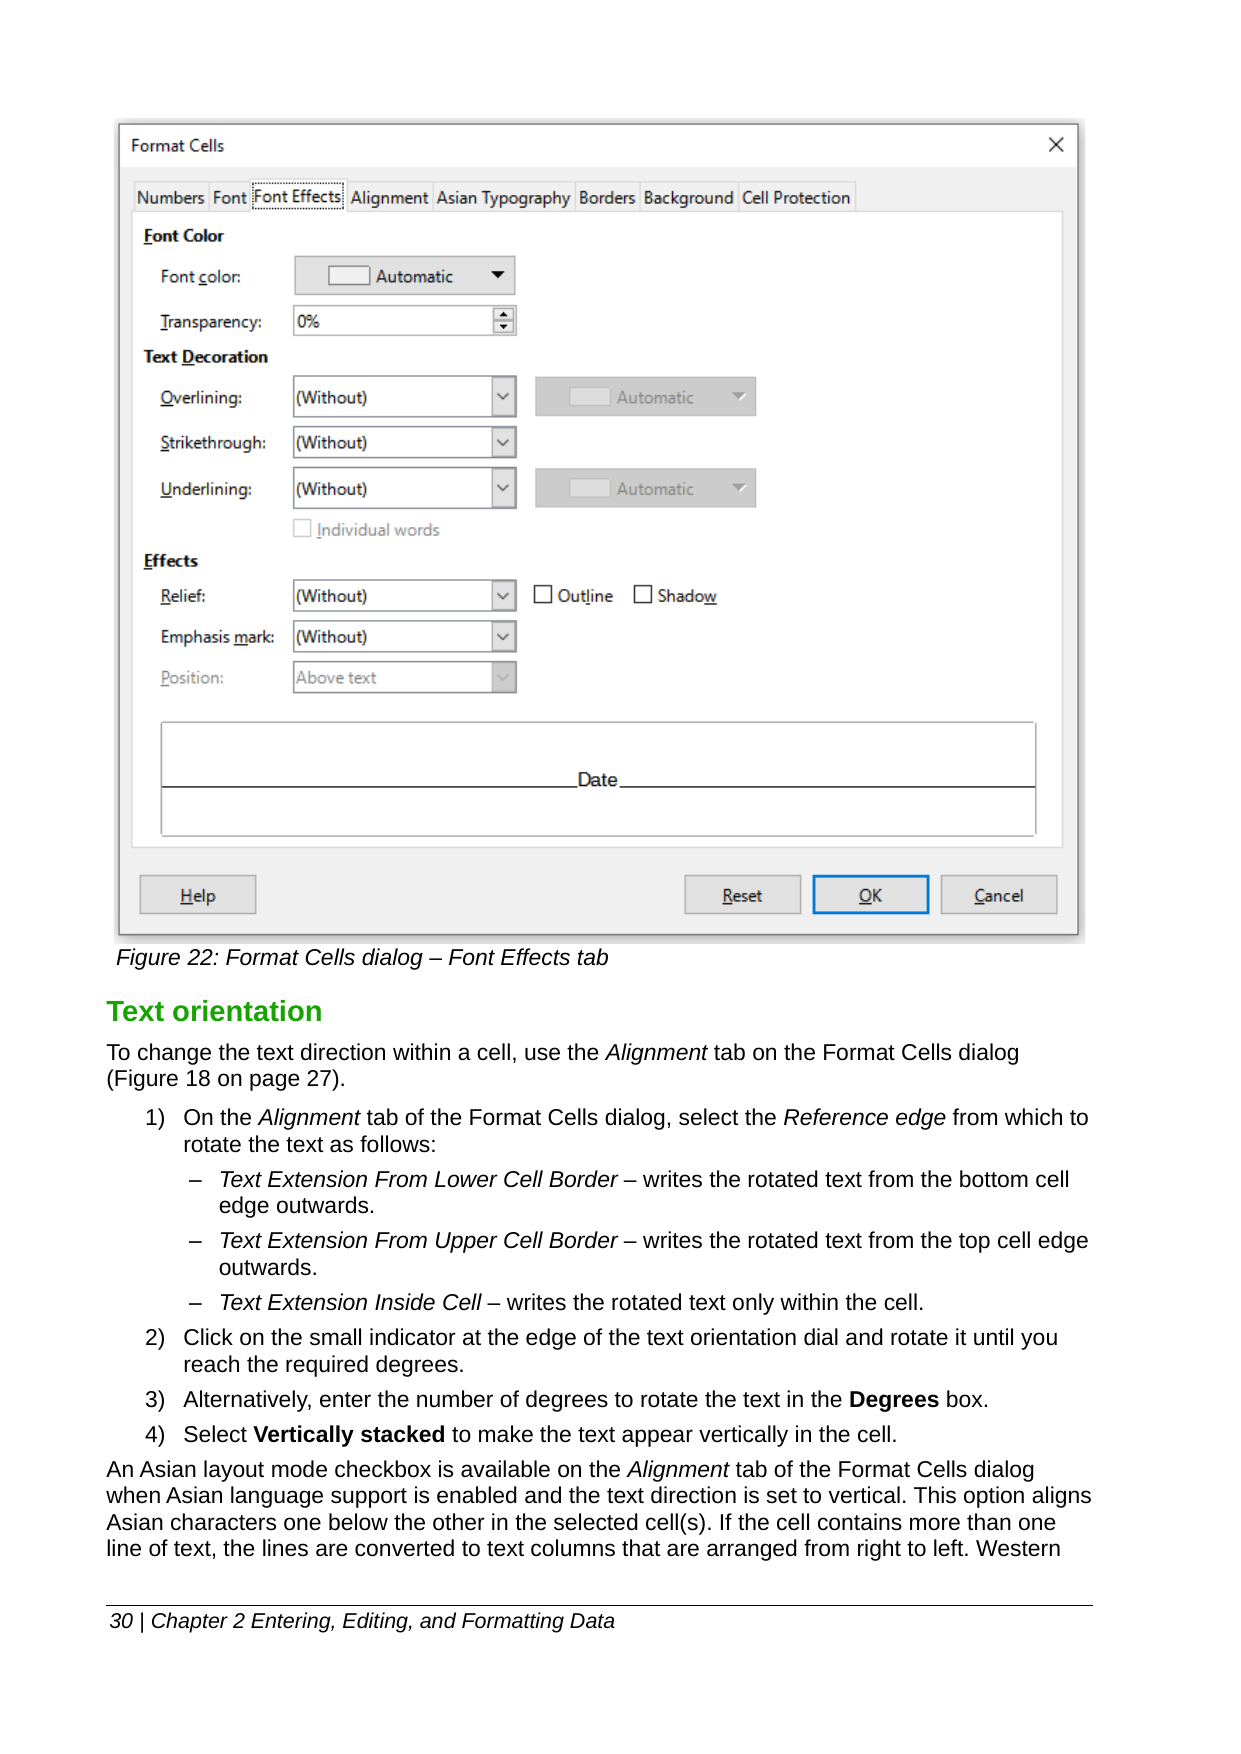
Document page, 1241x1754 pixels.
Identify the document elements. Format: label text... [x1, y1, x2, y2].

subtitle Text orientation [106, 994, 1093, 1027]
list On the Alignment tab of the Format Cells dialog, select the Reference edge from which to rotate the text as follows: [165, 1104, 1093, 1157]
list Text Extension Inside Cell – writes the rotated text only within the cell. [189, 1289, 1093, 1315]
list Select Vertically stacked to make the text appear vertically in the cell. [165, 1421, 1093, 1447]
list Click on the small indicator at the edge of the text orientation dial and rotate it until you reach the required degrees. [165, 1324, 1093, 1377]
text Figure 22: Format Cells dialog – Font Effects tab [116, 944, 1083, 970]
list Alternatively, enter the number of degrees to rotate the text in the Degrees box. [165, 1386, 1093, 1412]
text An Asian layout mode checkbox is available on the Alignment tab of the Format Cells dialog when Asian language support is enabled and the text direction is set to vertical. This option aligns Asian characters one below the other in the selected cell(s). If the cell contains more than one line of text, the lines are converted to text columns that are arranged from right to left. Western [106, 1456, 1093, 1562]
list Text Extension From Lower Cell Border – writes the rotated text from the bottom cell edge outwards. [189, 1166, 1093, 1218]
list Text Extension From Upper Cell Border – writes the rotated text from the top cell edge outwards. [189, 1227, 1093, 1280]
text To change the text direction within a cell, use the Alignment tab on the Format Cells dialog (Figure 18 on page 27). [106, 1039, 1093, 1092]
picture [113, 118, 1086, 944]
